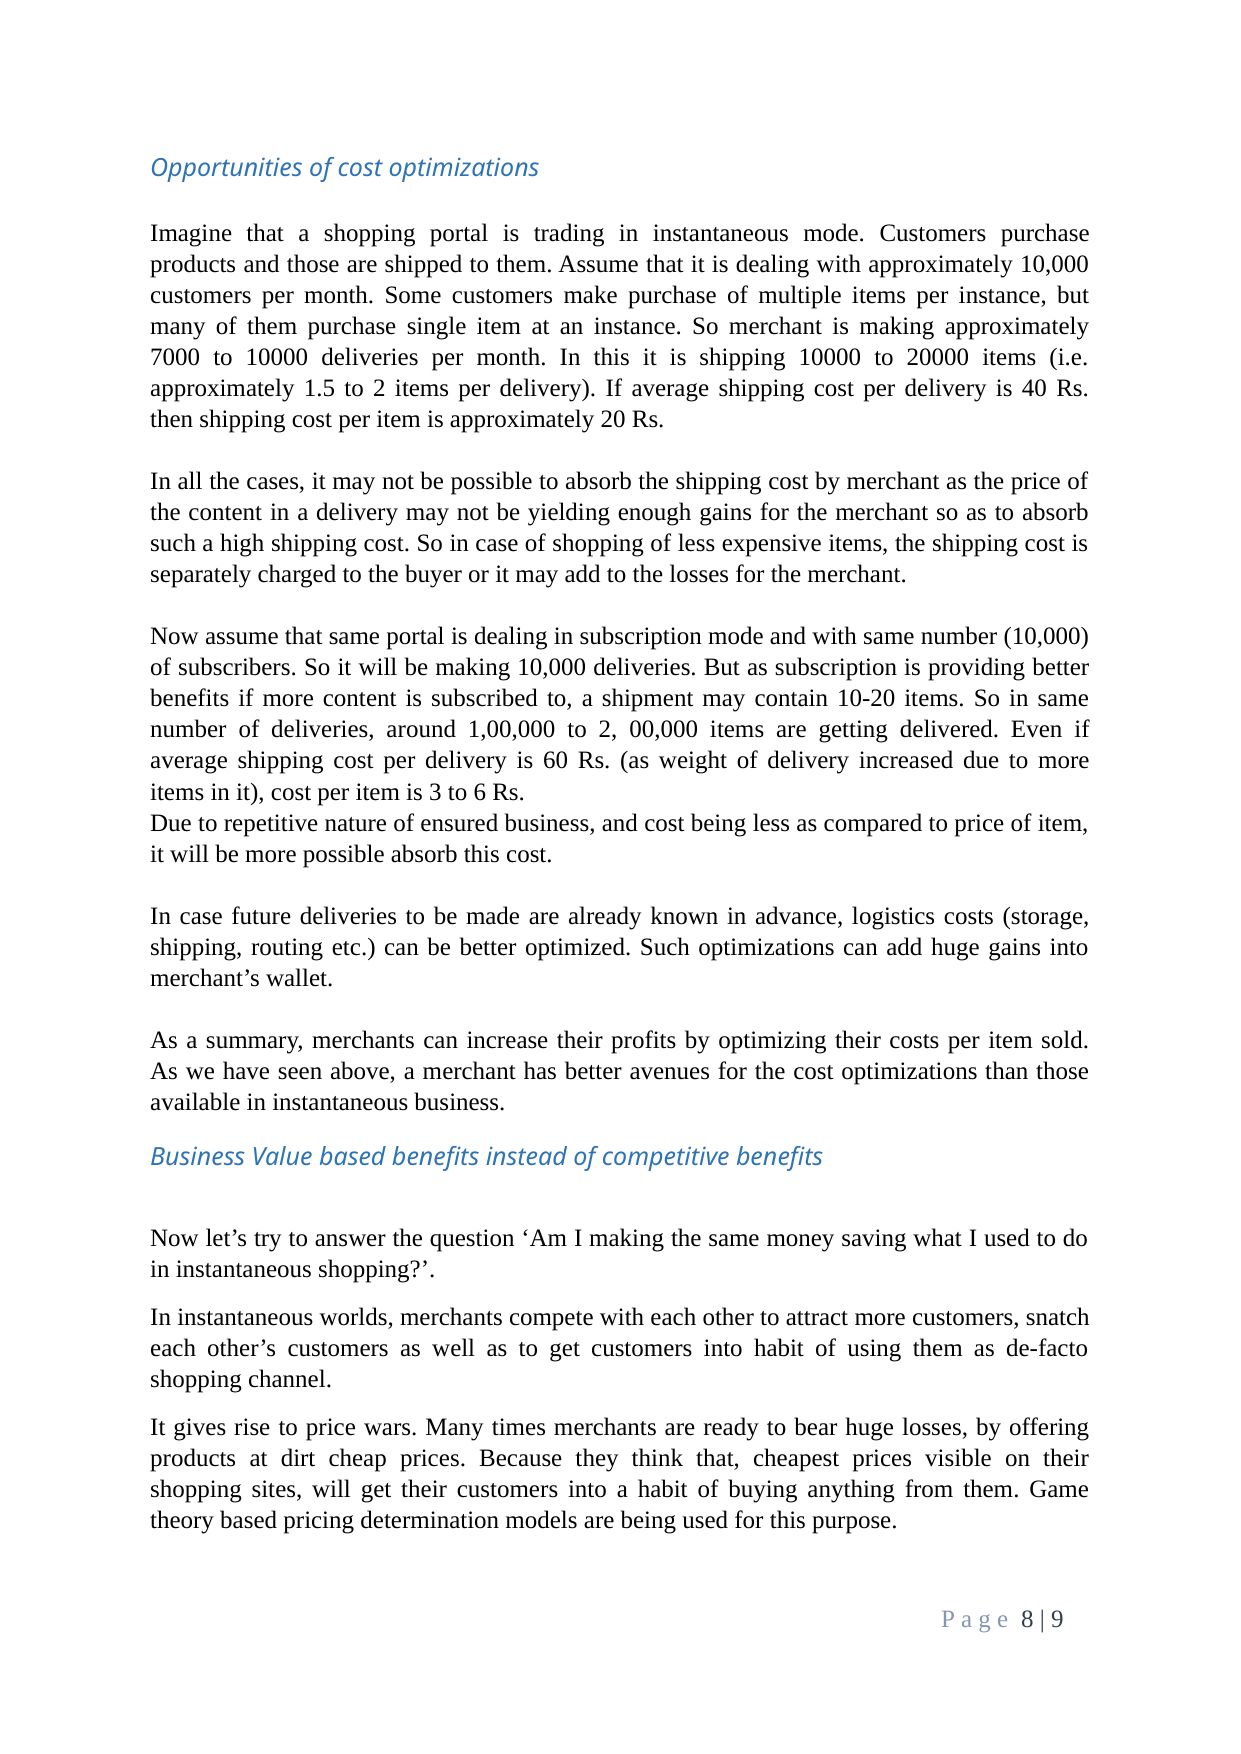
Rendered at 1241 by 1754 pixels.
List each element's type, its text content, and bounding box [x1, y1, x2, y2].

list Due to repetitive nature of ensured business, and cost being less as compared to price of item, it will be more possible absorb this cost. [150, 808, 1090, 867]
text In instantaneous worlds, merchants compete with each other to attract more customers, snatch each other’s customers as well as to get customers into habit of using them as de-facto shopping channel. [150, 1302, 1090, 1393]
list Imagine that a shopping portal is trading in instantaneous mode. Customers purchase products and those are shipped to them. Assume that it is dealing with approximately 10,000 customers per month. Some customers make purchase of multiple items per instance, but many of them purchase single item at an instance. So merchant is making approximately 7000 to 10000 deliveries per month. In this it is shipping 10000 to 20000 items (i.e. approximately 1.5 to 2 items per delivery). If average shipping cost per delivery is 40 Rs. then shipping cost per item is approximately 20 Rs. [150, 218, 1090, 433]
subtitle Business Value based benefits instead of competitive benefits [150, 1139, 1090, 1173]
list In case future deliveries to be made are already known in advance, logistics costs (storage, shipping, routing etc.) can be better optimized. Such optimizations can add huge gains into merchant’s wallet. [150, 901, 1090, 992]
list Now assume that same portal is dealing in subscription mode and with same number (10,000) of subscribers. So it will be making 10,000 deliveries. But as subscription is providing better benefits if more content is subscribed to, a shipment may contain 10-20 items. So in same number of deliveries, around 1,00,000 to 2, 00,000 items are getting delivered. Even if average shipping cost per delivery is 60 Rs. (as weight of delivery increased due to more items in it), cost per item is 3 to 6 Rs. [150, 621, 1090, 805]
list In all the cases, it may not be possible to absorb the shipping cost by merchant as the price of the content in a delivery may not be yielding enough gains for the merchant so as to absorb such a high shipping cost. So in case of shopping of less expensive items, the shipping cost is separately charged to the buyer or it may add to the losses for the merchant. [150, 466, 1090, 588]
text It gives rise to price wars. Many times merchants are ready to bear huge losses, by offering products at dirt cheap prices. Because they think that, cheapest prices visible on their shopping sites, will get their customers into a habit of buying anything from them. Game theory based pricing determination models are being used for this purpose. [150, 1412, 1090, 1534]
text Now let’s try to answer the question ‘Am I making the same money saving what I used to do in instantaneous shopping?’. [150, 1223, 1090, 1283]
subtitle Opportunities of cost optimizations [150, 150, 1090, 184]
list As a summary, merchants can increase their profits by optimizing their costs per item sold. As we have seen above, a merchant has better avenues for the cost optimizations than those available in instantaneous business. [150, 1025, 1090, 1116]
